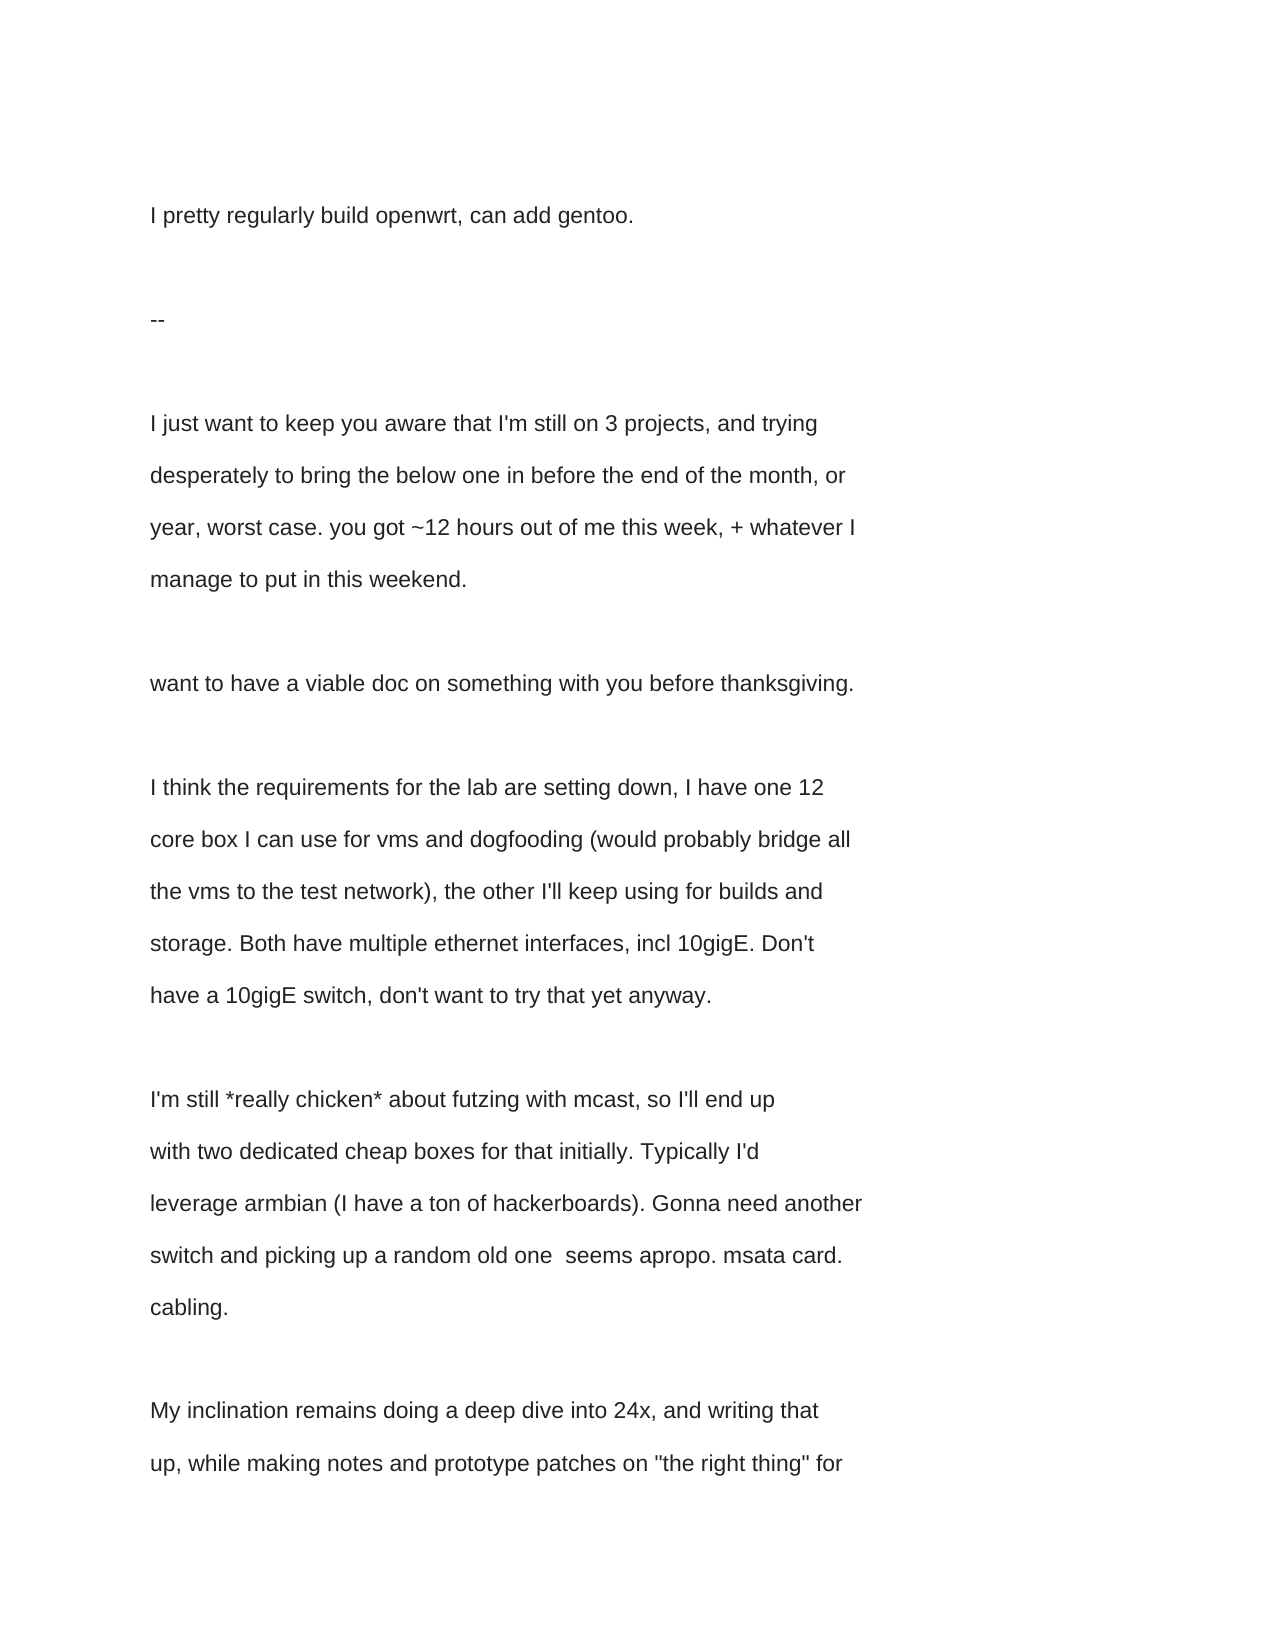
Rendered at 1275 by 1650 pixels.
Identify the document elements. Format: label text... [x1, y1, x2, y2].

text desperately to bring the below one in before the end of the month, or [150, 462, 1125, 488]
text -- [150, 306, 1125, 332]
text I'm still *really chicken* about futzing with mcast, so I'll end up [150, 1086, 1125, 1112]
text manage to put in this weekend. [150, 566, 1125, 592]
text year, worst case. you got ~12 hours out of me this week, + whatever I [150, 514, 1125, 540]
text cabling. [150, 1293, 1125, 1320]
text storage. Both have multiple ethernet interfaces, incl 10gigE. Don't [150, 930, 1125, 956]
text switch and picking up a random old one seems apropo. msata card. [150, 1242, 1125, 1268]
text I just want to keep you aware that I'm still on 3 projects, and trying [150, 410, 1125, 436]
text I pretty regularly build openwrt, can add gentoo. [150, 202, 1125, 228]
text up, while making notes and prototype patches on "the right thing" for [150, 1449, 1125, 1476]
text with two dedicated cheap boxes for that initially. Typically I'd [150, 1138, 1125, 1164]
text want to have a viable doc on something with you before thanksgiving. [150, 670, 1125, 696]
text have a 10gigE switch, don't want to try that yet anyway. [150, 982, 1125, 1008]
text the vms to the test network), the other I'll keep using for builds and [150, 878, 1125, 904]
text My inclination remains doing a deep dive into 24x, and writing that [150, 1397, 1125, 1424]
text core box I can use for vms and dogfooding (would probably bridge all [150, 826, 1125, 852]
text leverage armbian (I have a ton of hackerboards). Gonna need another [150, 1189, 1125, 1216]
text I think the requirements for the lab are setting down, I have one 12 [150, 774, 1125, 800]
